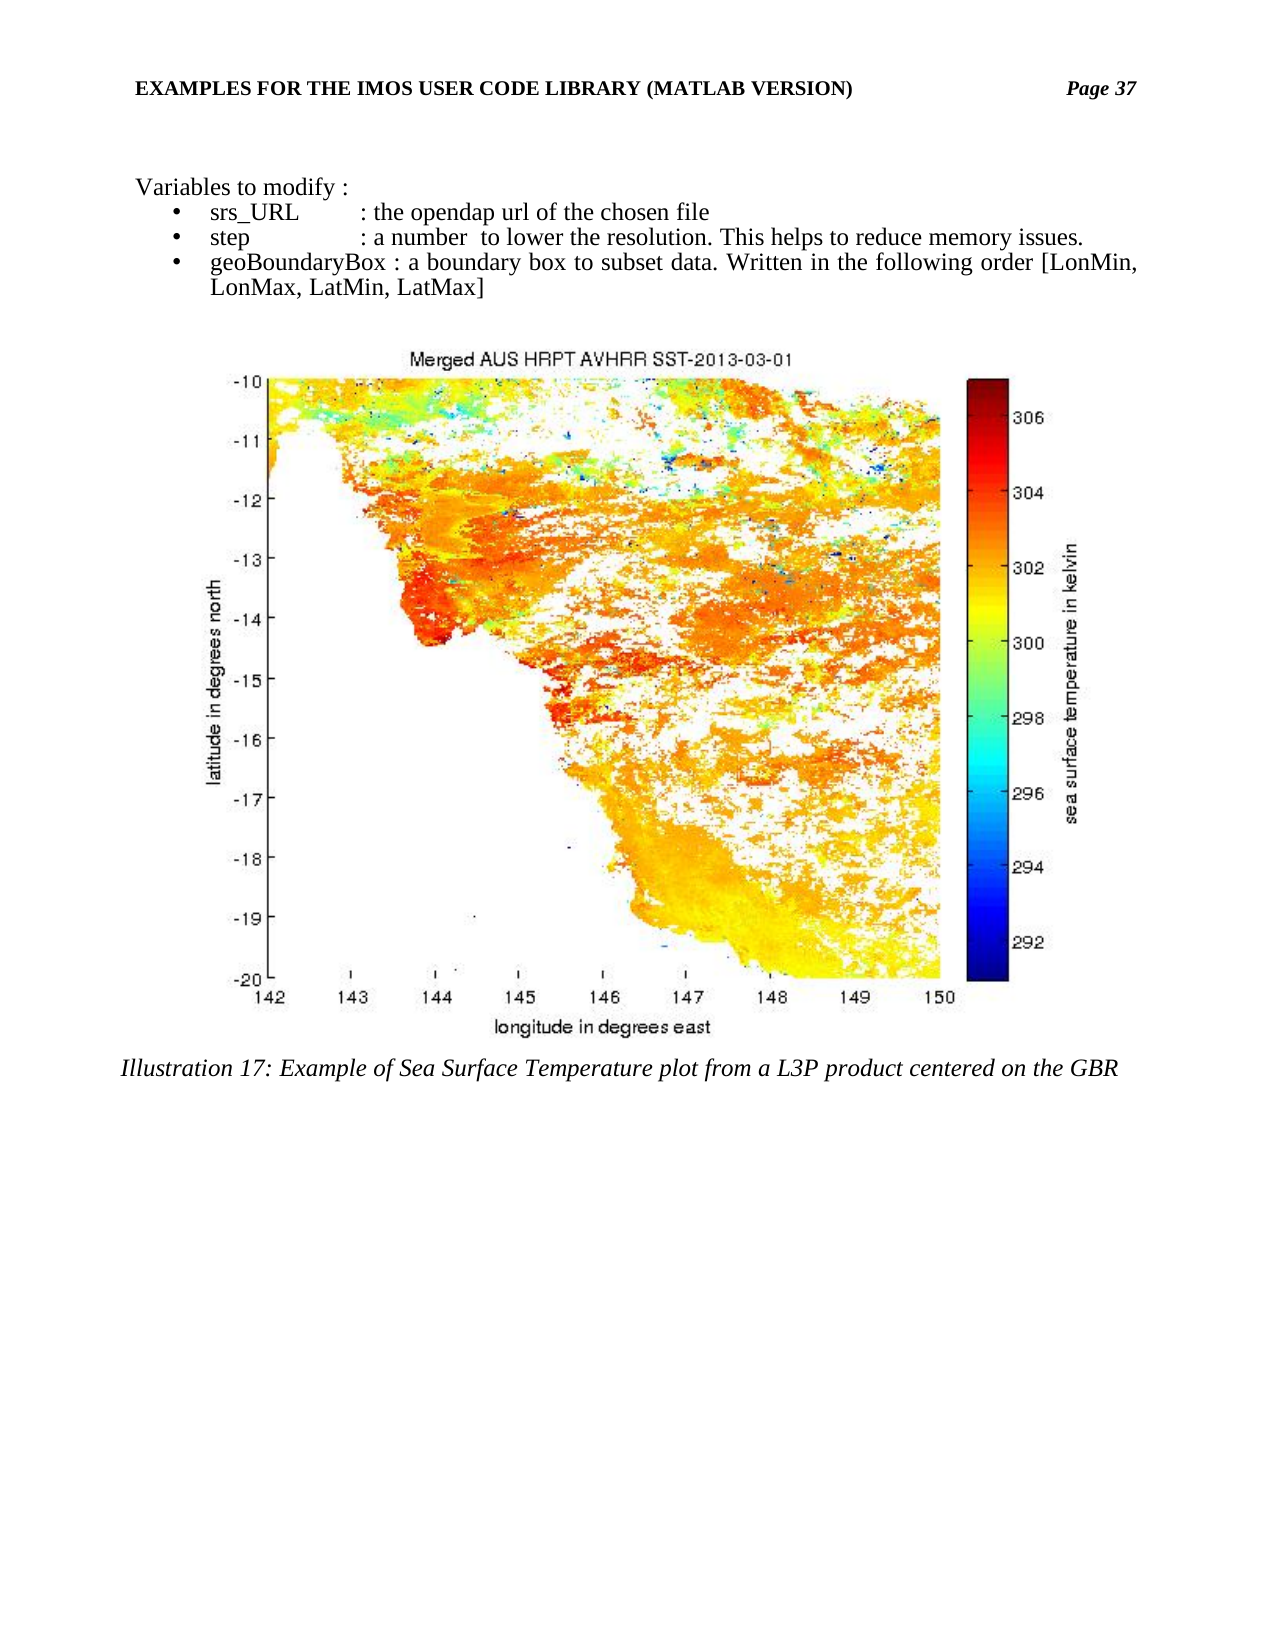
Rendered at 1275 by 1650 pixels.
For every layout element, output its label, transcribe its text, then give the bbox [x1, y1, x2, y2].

list geoBoundaryBox : a boundary box to subset data. Written in the following order [LonMin, LonMax, LatMin, LatMax] [172, 250, 1140, 300]
text Illustration 17: Example of Sea Surface Temperature plot from a L3P product centered on the GBR [120, 337, 1155, 1081]
picture [140, 325, 1136, 1057]
list step : a number to lower the resolution. This helps to reduce memory issues. [172, 225, 1140, 250]
text Variables to modify : [135, 175, 1140, 200]
list srs_URL : the opendap url of the chosen file [172, 200, 1140, 225]
